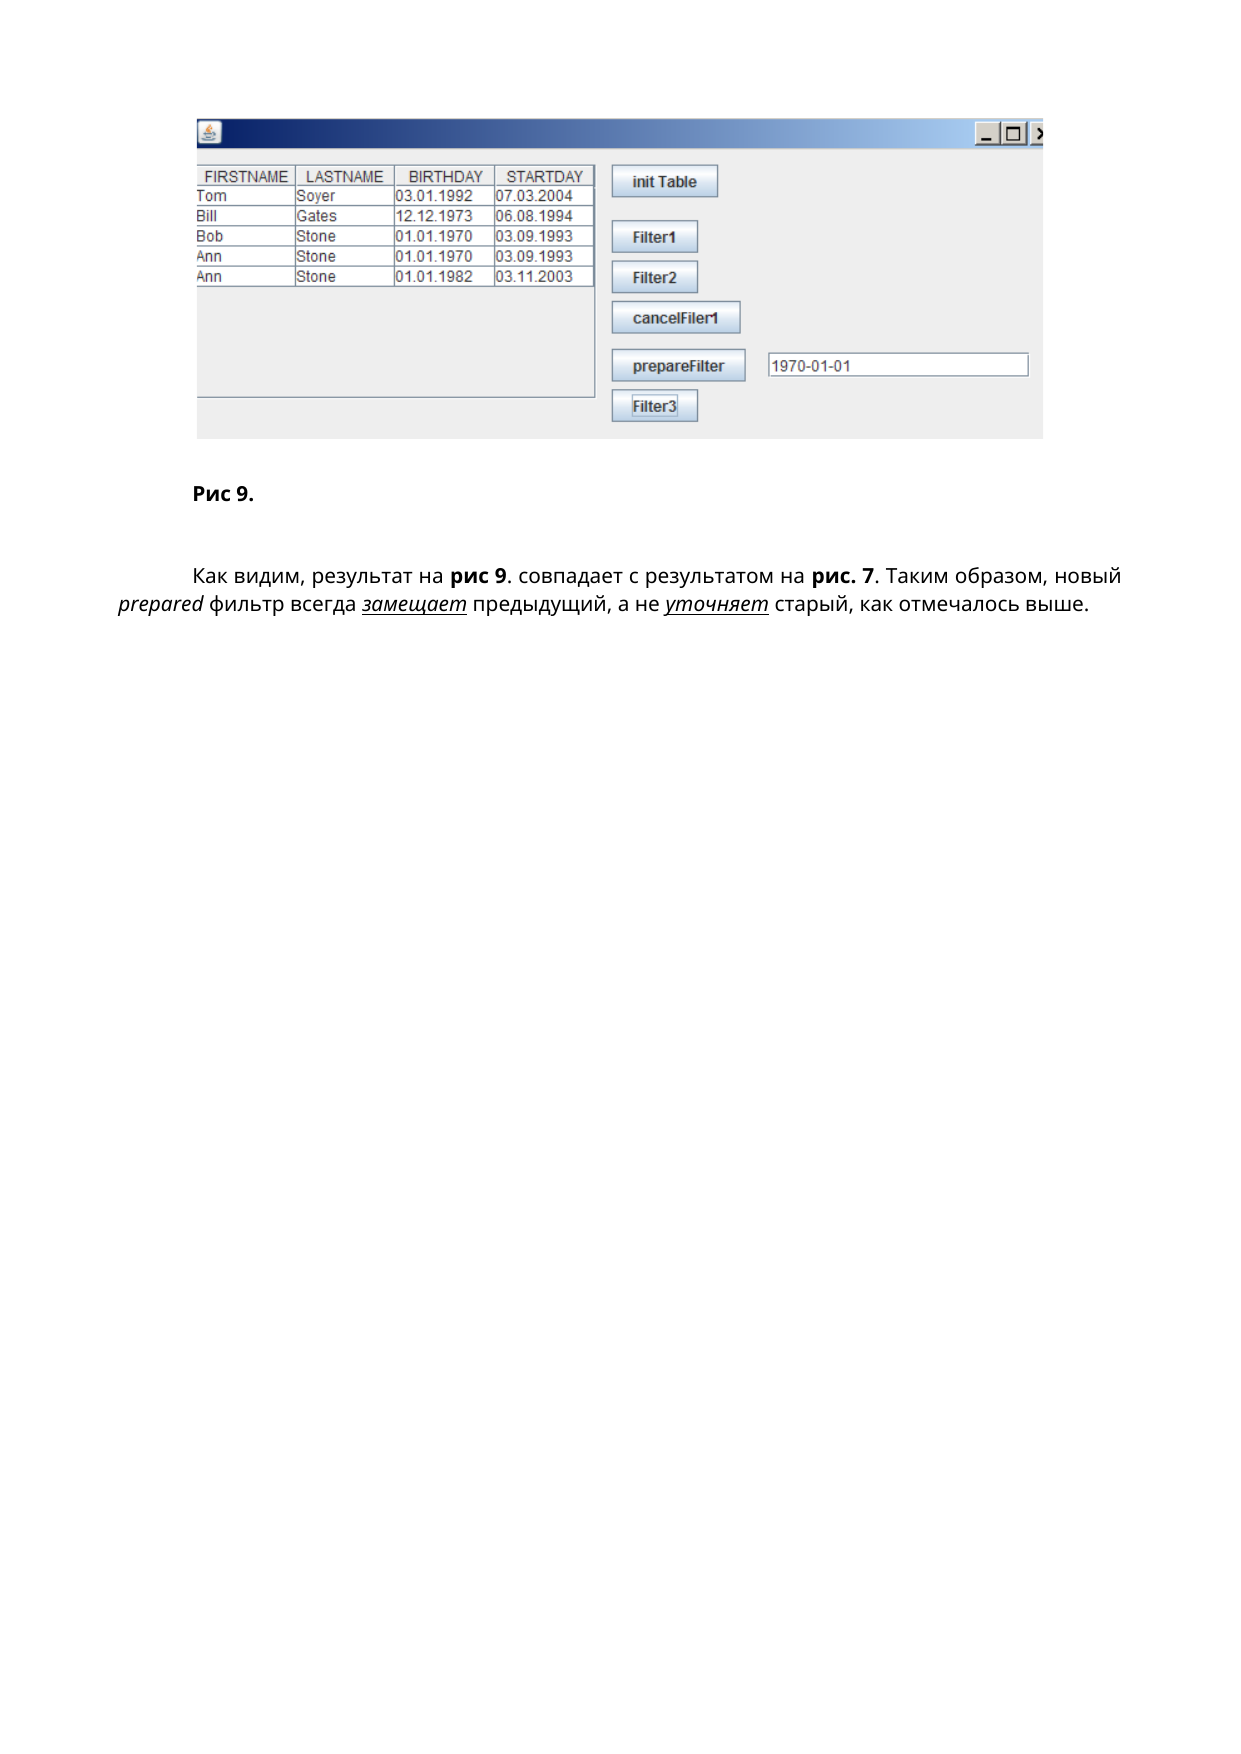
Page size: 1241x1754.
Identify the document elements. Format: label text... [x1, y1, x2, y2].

text Рис 9. [118, 479, 1122, 508]
text Как видим, результат на рис 9. совпадает с результатом на рис. 7. Таким образом, новый prepared фильтр всегда замещает предыдущий, а не уточняет старый, как отмечалось выше. [118, 561, 1122, 618]
